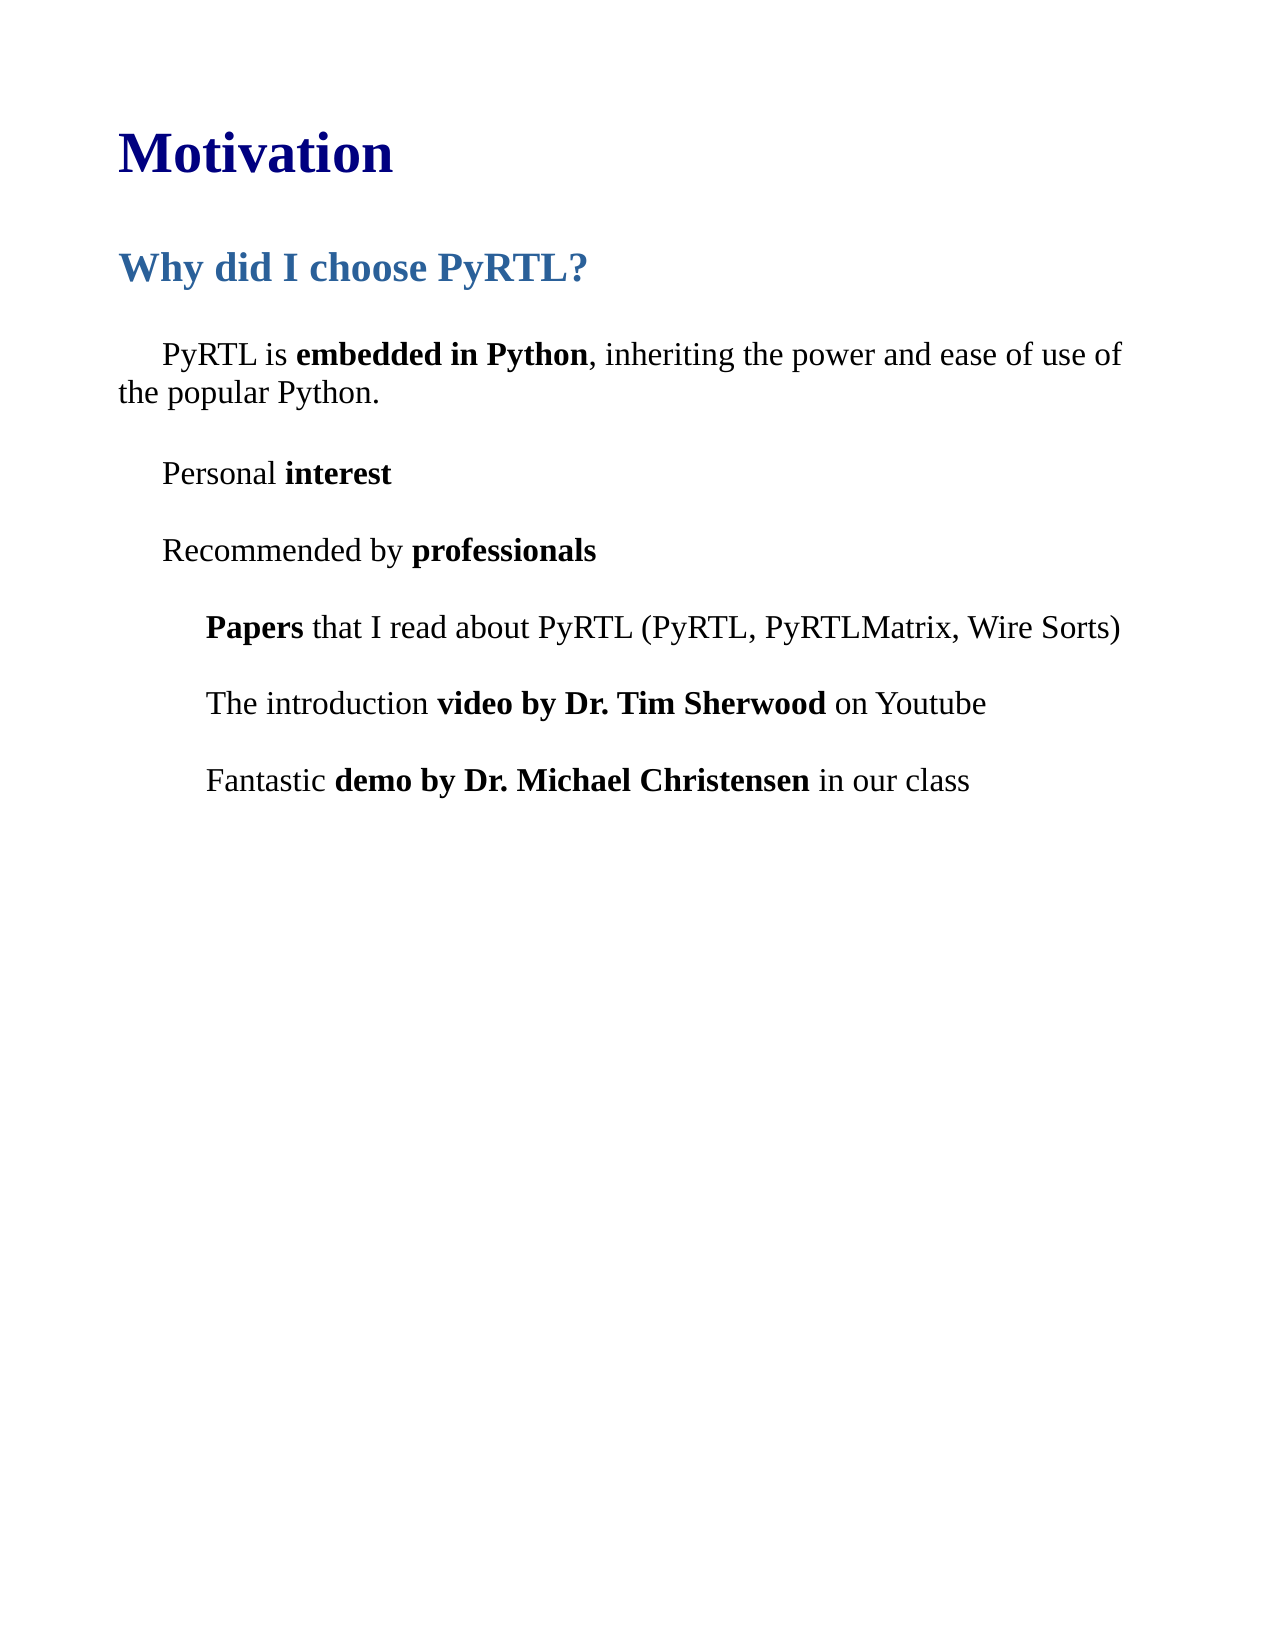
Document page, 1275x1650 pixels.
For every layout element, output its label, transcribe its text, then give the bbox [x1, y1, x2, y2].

text The introduction video by Dr. Tim Sherwood on Youtube [118, 683, 1157, 722]
text Fantastic demo by Dr. Michael Christensen in our class [118, 760, 1157, 798]
text Why did I choose PyRTL? [118, 243, 1157, 291]
text Motivation [118, 118, 1157, 185]
text Personal interest [118, 453, 1157, 492]
text PyRTL is embedded in Python, inheriting the power and ease of use of the popular Python. [118, 334, 1157, 410]
text Recommended by professionals [118, 530, 1157, 568]
text Papers that I read about PyRTL (PyRTL, PyRTLMatrix, Wire Sorts) [118, 607, 1157, 645]
